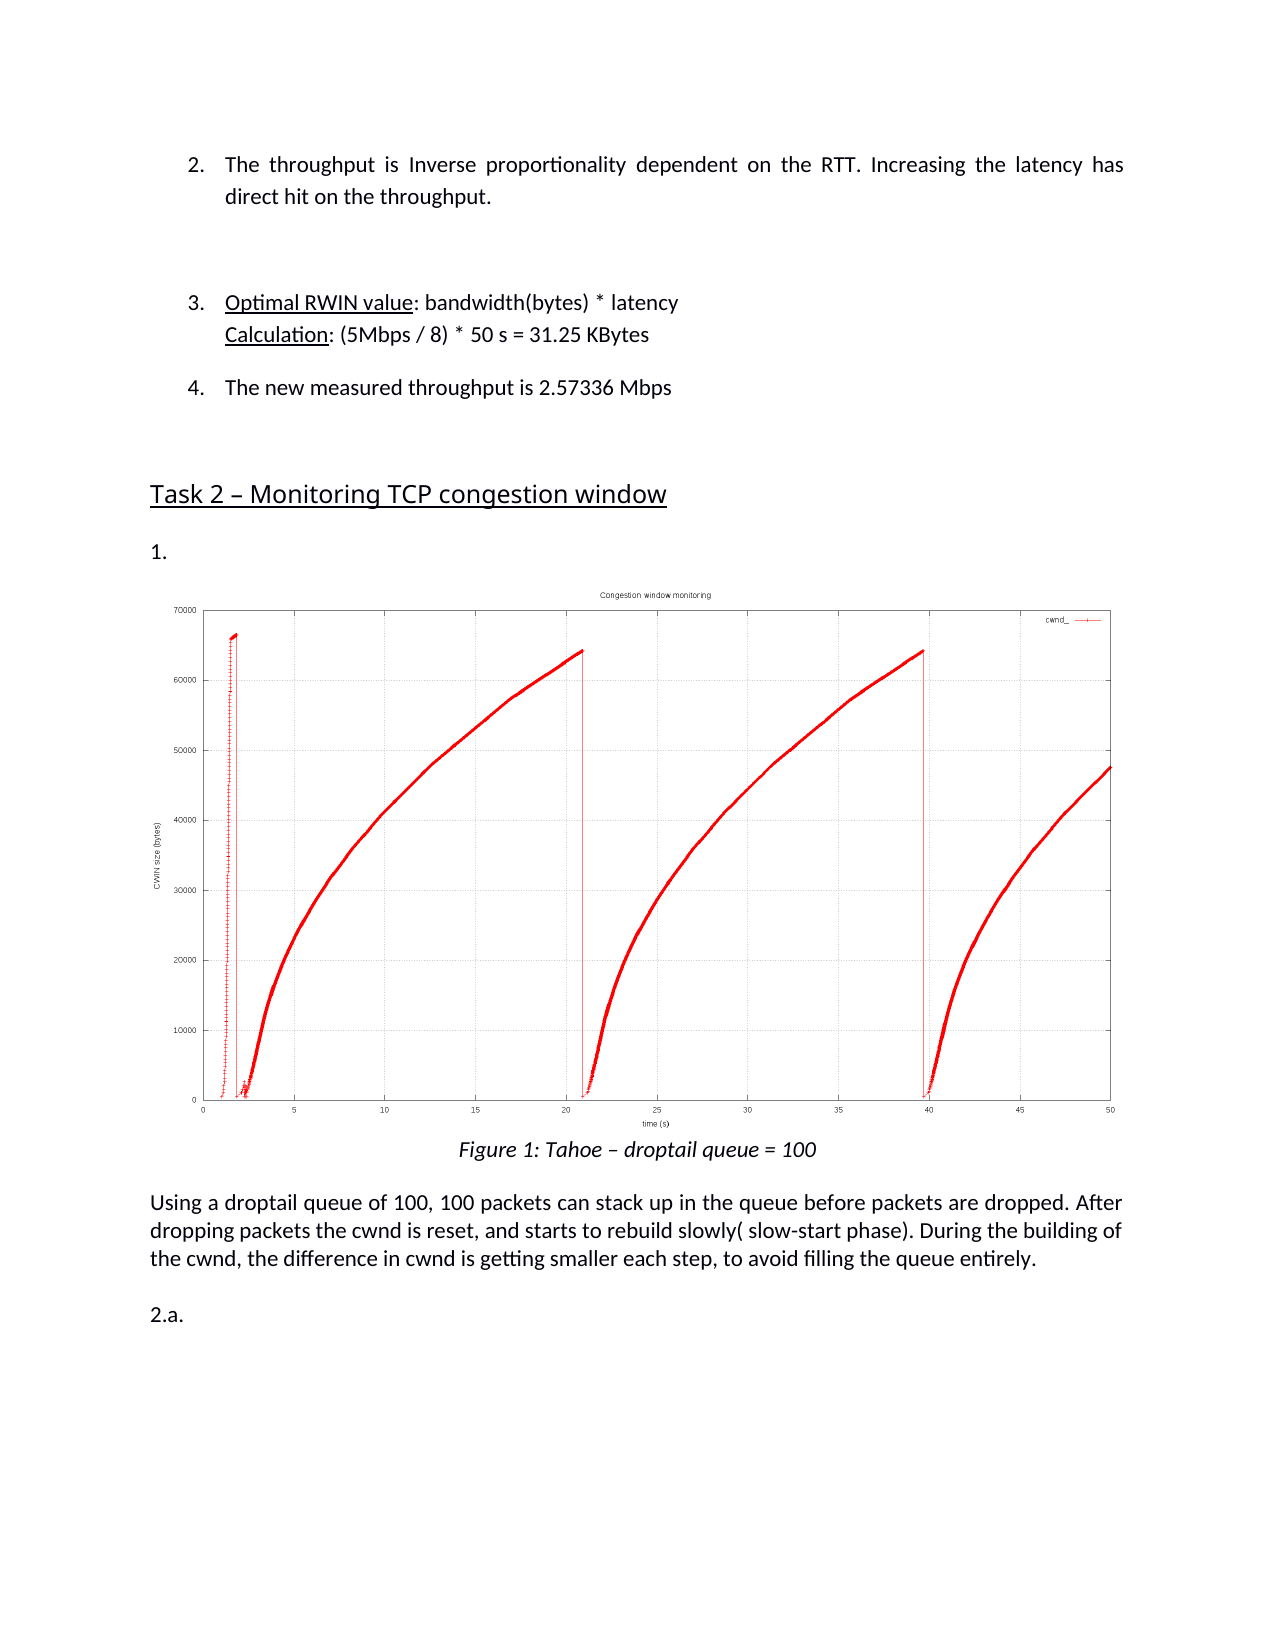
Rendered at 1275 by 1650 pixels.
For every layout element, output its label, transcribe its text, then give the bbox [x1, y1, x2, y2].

list The throughput is Inverse proportionality dependent on the RTT. Increasing the latency has direct hit on the throughput. [187, 150, 1125, 210]
text 1. [150, 537, 1125, 565]
list Optimal RWIN value: bandwidth(bytes) * latency Calculation: (5Mbps / 8) * 50 s = 31.25 KBytes [187, 288, 1125, 348]
list The new measured throughput is 2.57336 Mbps [187, 373, 1125, 401]
text Using a droptail queue of 100, 100 packets can stack up in the queue before packets are dropped. After dropping packets the cwnd is reset, and starts to rebuild slowly( slow-start phase). During the building of the cwnd, the difference in cwnd is getting smaller each step, to avoid filling the queue entirely. [150, 1188, 1125, 1272]
list Figure 1: Tahoe – droptail queue = 100 [150, 1131, 1125, 1163]
subtitle Task 2 – Monitoring TCP congestion window [150, 477, 1125, 511]
text 2.a. [150, 1300, 1125, 1328]
picture [150, 582, 1125, 1131]
